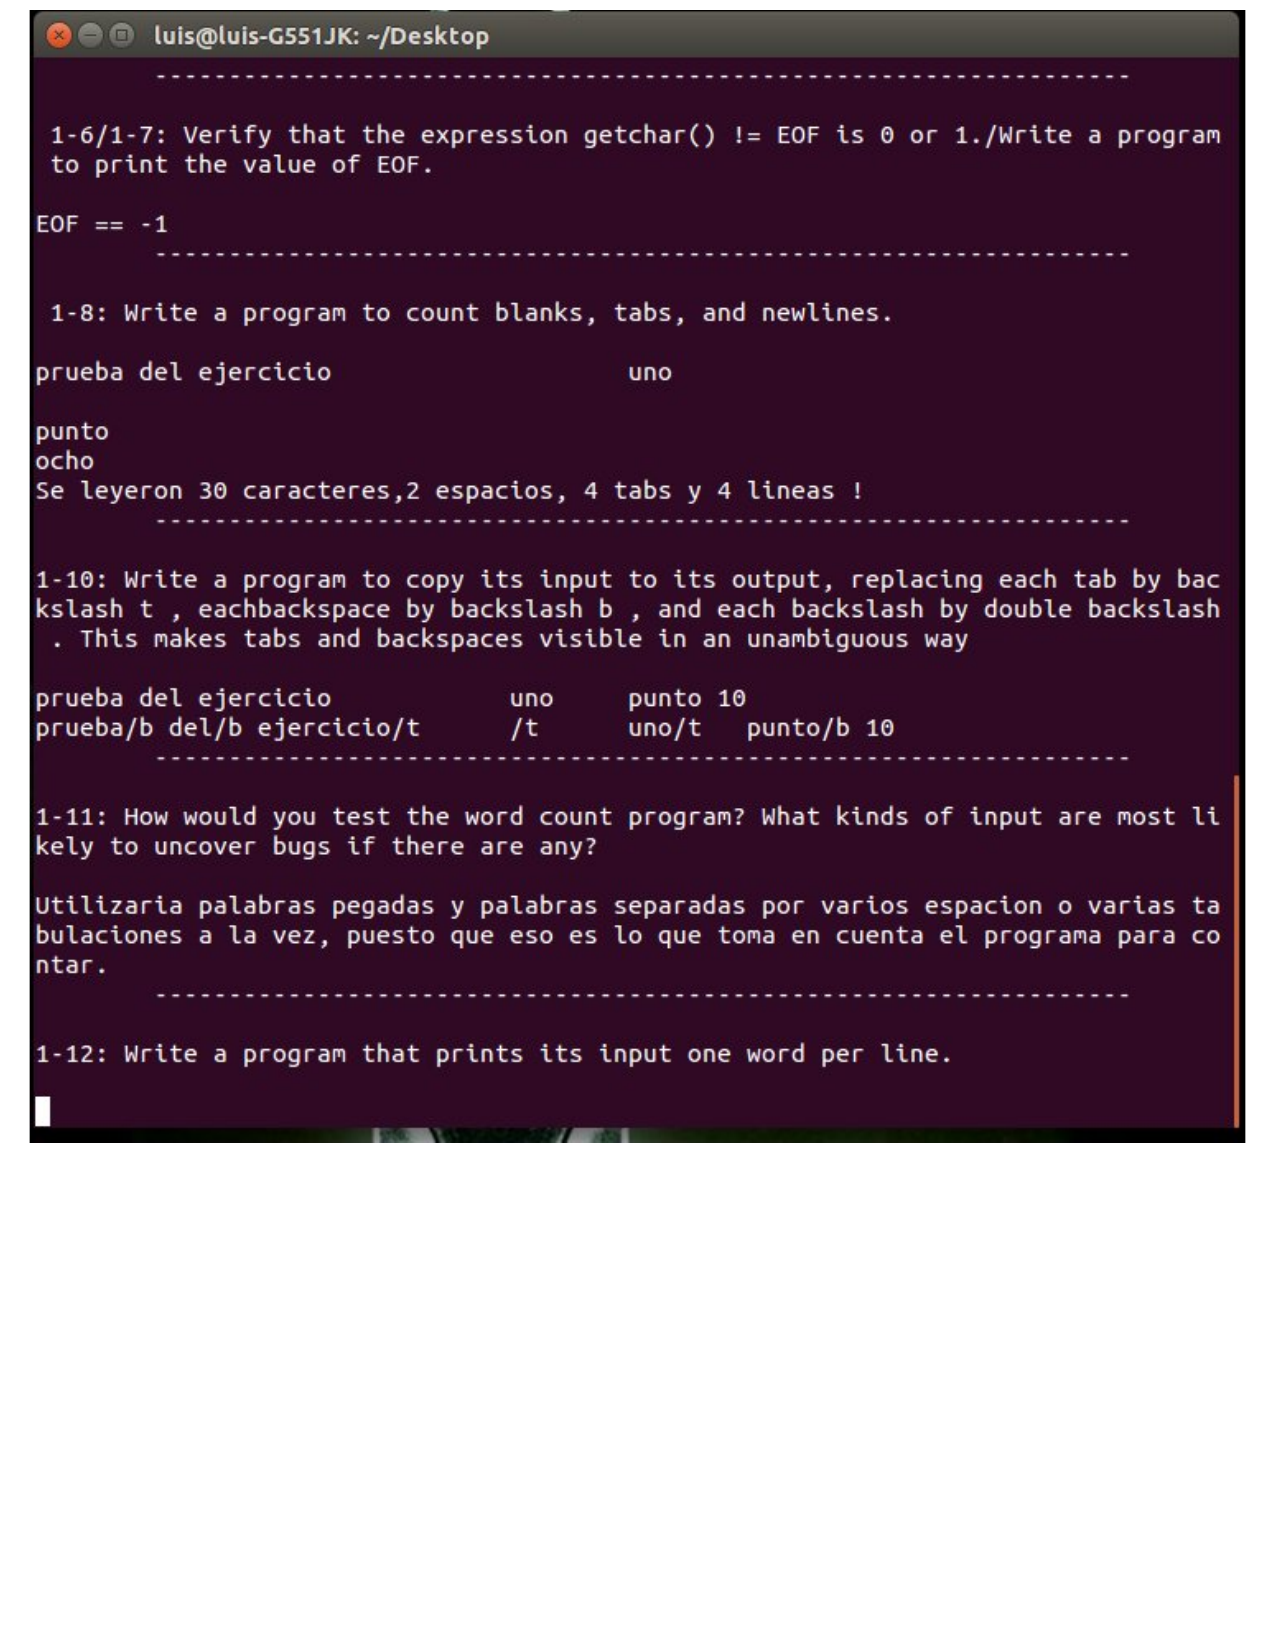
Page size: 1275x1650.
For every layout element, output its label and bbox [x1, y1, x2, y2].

picture [29, 10, 1246, 1143]
